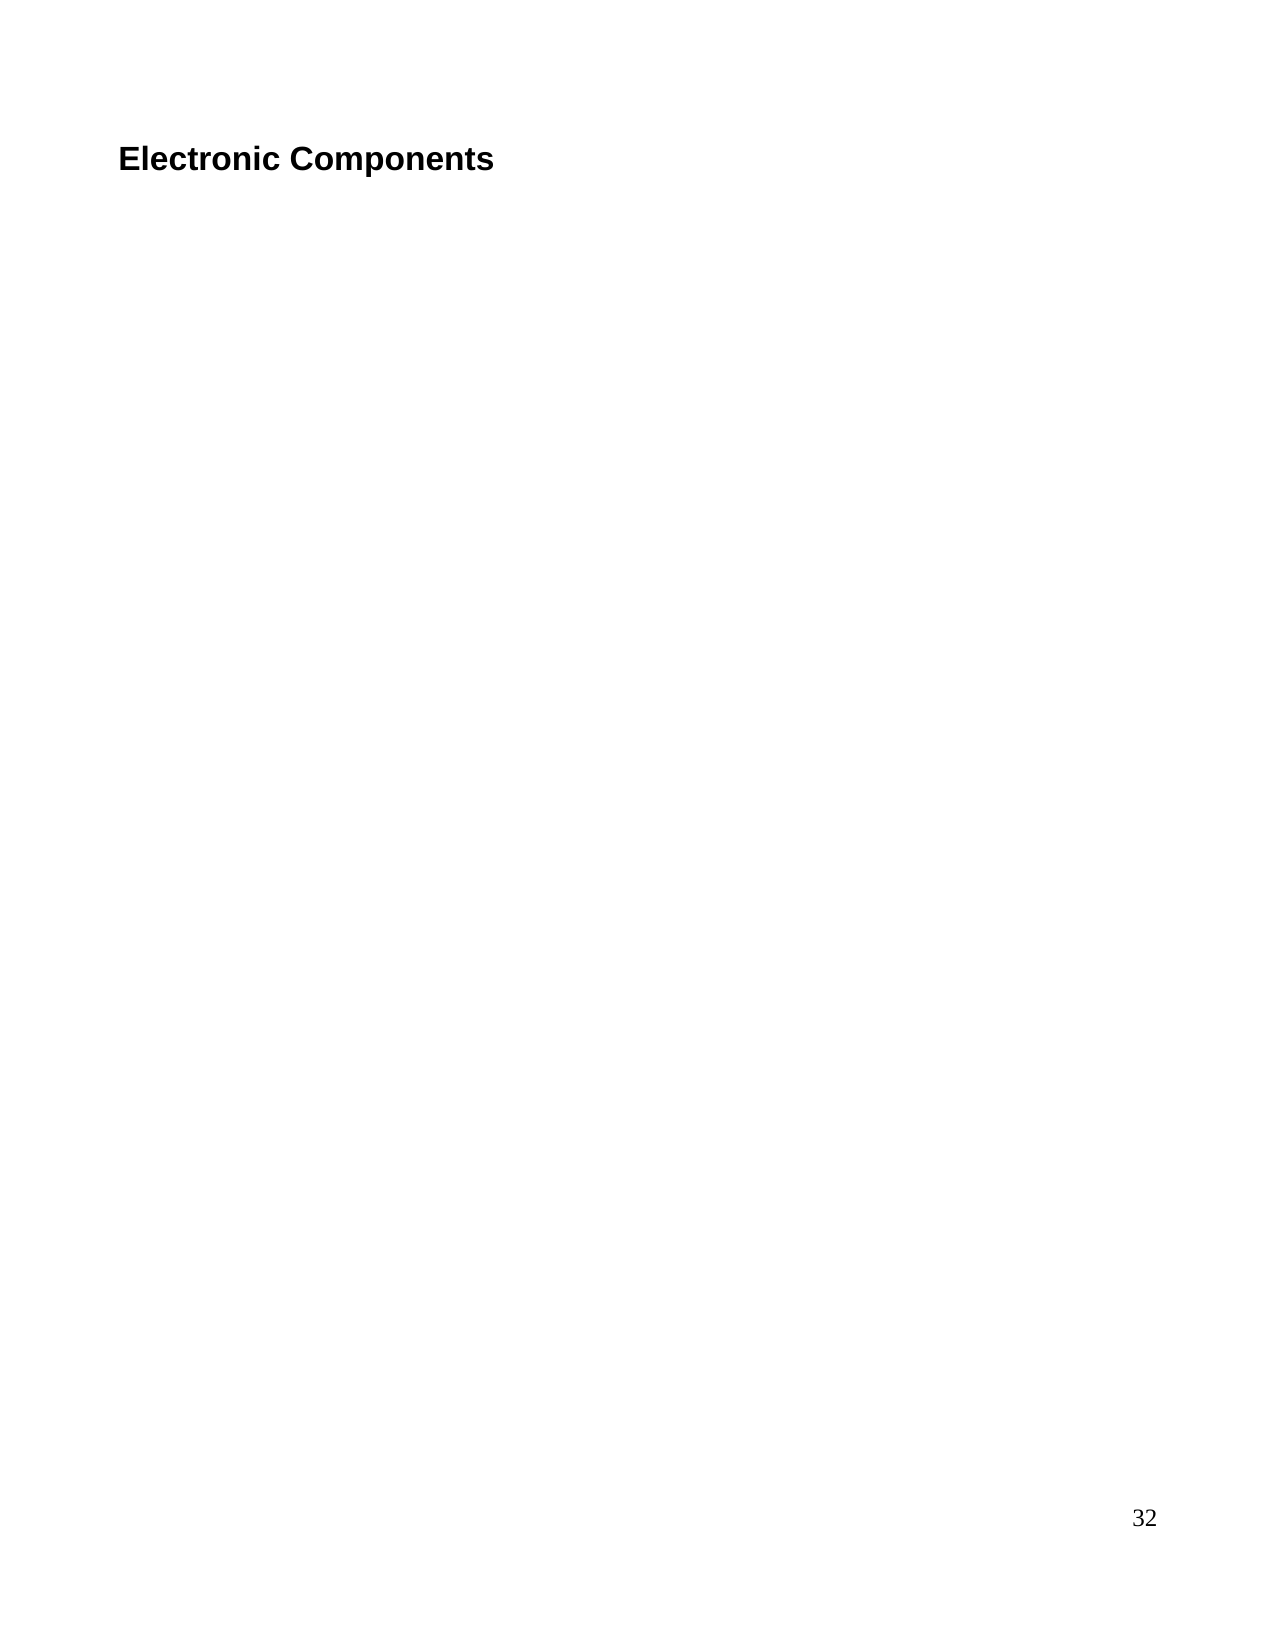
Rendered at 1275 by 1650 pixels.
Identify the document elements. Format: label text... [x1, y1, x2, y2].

subtitle Electronic Components [118, 139, 1157, 178]
